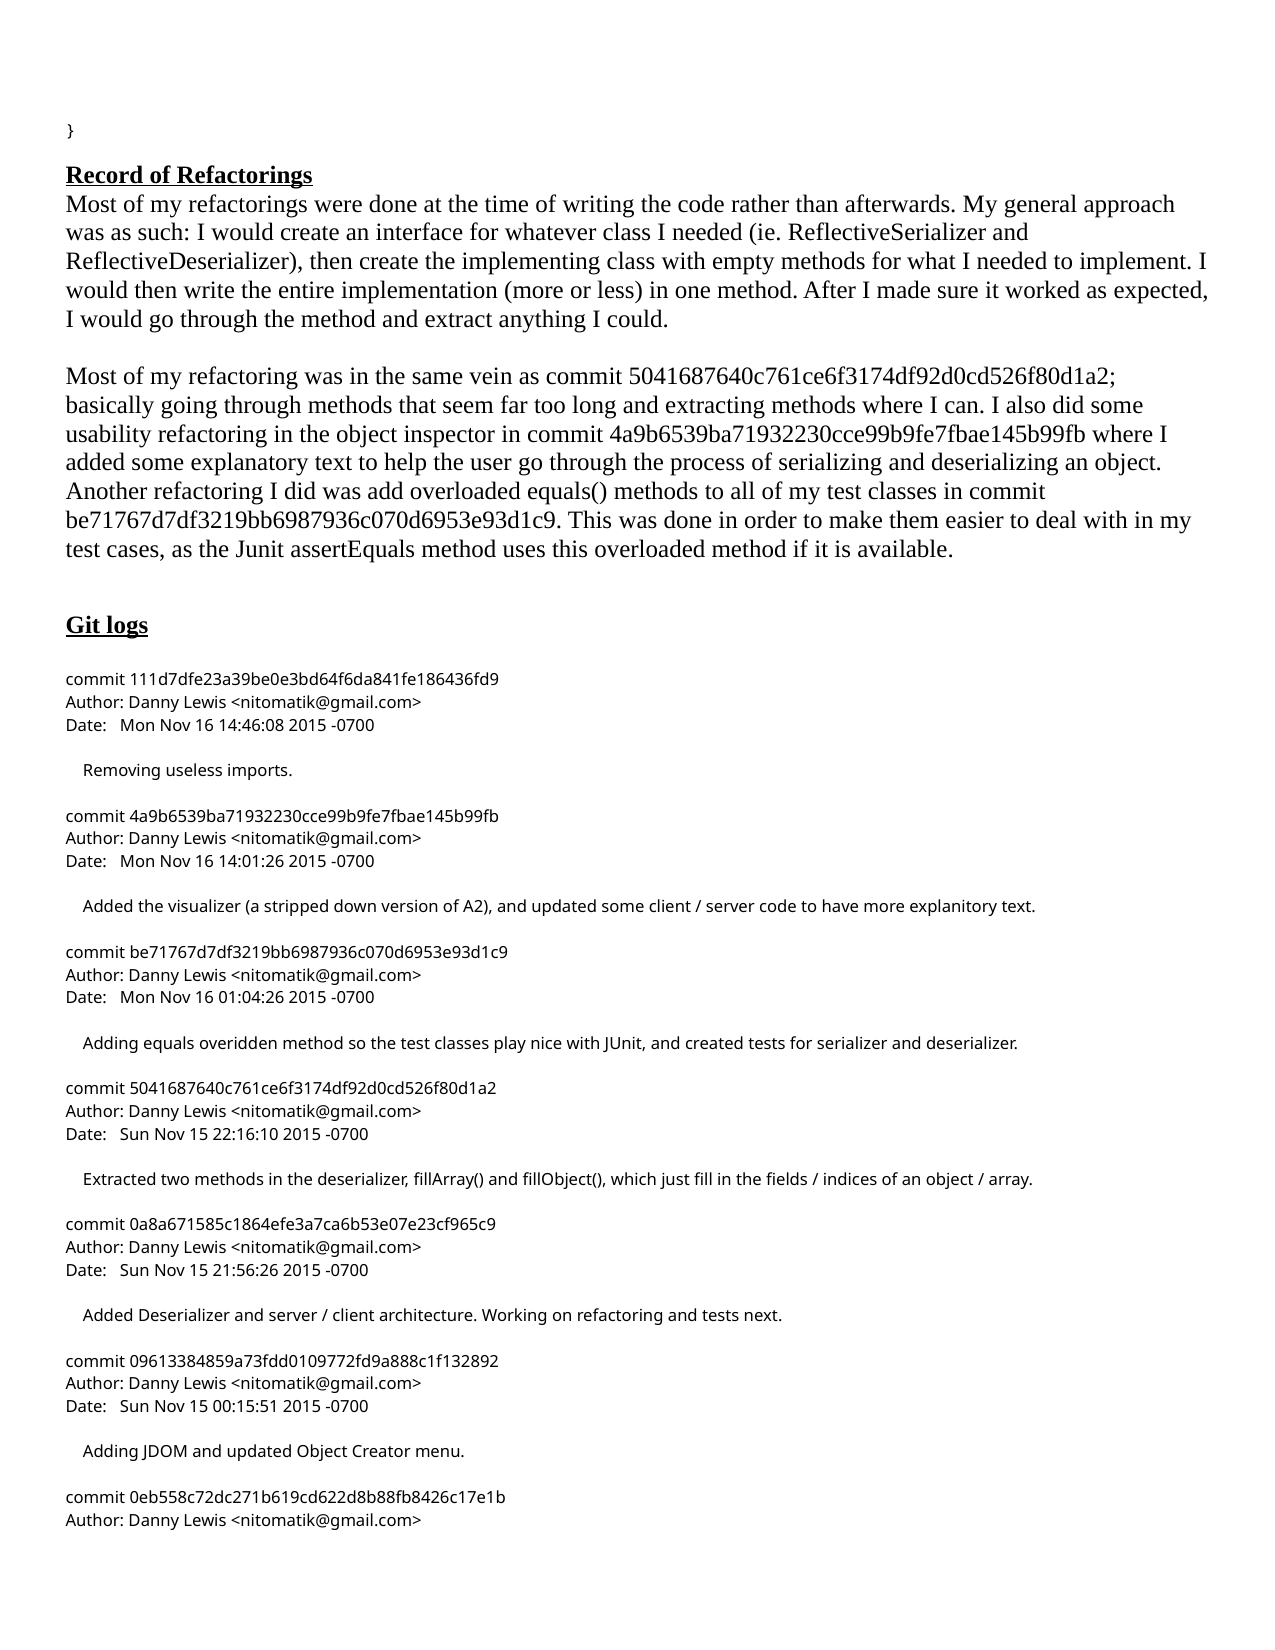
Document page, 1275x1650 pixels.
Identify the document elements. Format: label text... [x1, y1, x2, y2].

text Adding JDOM and updated Object Creator menu. [65, 1440, 1209, 1463]
text Adding equals overidden method so the test classes play nice with JUnit, and created tests for serializer and deserializer. [65, 1031, 1209, 1054]
text Added Deserializer and server / client architecture. Working on refactoring and tests next. [65, 1304, 1209, 1326]
text commit 0eb558c72dc271b619cd622d8b88fb8426c17e1b [65, 1485, 1209, 1508]
text Author: Danny Lewis <nitomatik@gmail.com> [65, 963, 1209, 986]
text Record of Refactorings [65, 160, 1209, 189]
text commit 0a8a671585c1864efe3a7ca6b53e07e23cf965c9 [65, 1213, 1209, 1236]
text commit 111d7dfe23a39be0e3bd64f6da841fe186436fd9 [65, 668, 1209, 691]
text Date: Sun Nov 15 21:56:26 2015 -0700 [65, 1258, 1209, 1281]
text Author: Danny Lewis <nitomatik@gmail.com> [65, 691, 1209, 713]
text Author: Danny Lewis <nitomatik@gmail.com> [65, 827, 1209, 849]
text Removing useless imports. [65, 759, 1209, 781]
text commit 4a9b6539ba71932230cce99b9fe7fbae145b99fb [65, 804, 1209, 827]
text Date: Mon Nov 16 01:04:26 2015 -0700 [65, 986, 1209, 1008]
text } [65, 118, 1209, 141]
text Author: Danny Lewis <nitomatik@gmail.com> [65, 1236, 1209, 1258]
text Date: Sun Nov 15 00:15:51 2015 -0700 [65, 1394, 1209, 1417]
text Added the visualizer (a stripped down version of A2), and updated some client / server code to have more explanitory text. [65, 895, 1209, 918]
text Author: Danny Lewis <nitomatik@gmail.com> [65, 1508, 1209, 1531]
text Author: Danny Lewis <nitomatik@gmail.com> [65, 1372, 1209, 1394]
text Date: Mon Nov 16 14:01:26 2015 -0700 [65, 849, 1209, 872]
text commit 09613384859a73fdd0109772fd9a888c1f132892 [65, 1349, 1209, 1372]
text Most of my refactorings were done at the time of writing the code rather than afterwards. My general approach was as such: I would create an interface for whatever class I needed (ie. ReflectiveSerializer and ReflectiveDeserializer), then create the implementing class with empty methods for what I needed to implement. I would then write the entire implementation (more or less) in one method. After I made sure it worked as expected, I would go through the method and extract anything I could. [65, 189, 1209, 332]
text Date: Mon Nov 16 14:46:08 2015 -0700 [65, 713, 1209, 736]
text Extracted two methods in the deserializer, fillArray() and fillObject(), which just fill in the fields / indices of an object / array. [65, 1167, 1209, 1190]
text Most of my refactoring was in the same vein as commit 5041687640c761ce6f3174df92d0cd526f80d1a2; basically going through methods that seem far too long and extracting methods where I can. I also did some usability refactoring in the object inspector in commit 4a9b6539ba71932230cce99b9fe7fbae145b99fb where I added some explanatory text to help the user go through the process of serializing and deserializing an object. Another refactoring I did was add overloaded equals() methods to all of my test classes in commit be71767d7df3219bb6987936c070d6953e93d1c9. This was done in order to make them easier to deal with in my test cases, as the Junit assertEquals method uses this overloaded method if it is available. [65, 361, 1209, 562]
text commit 5041687640c761ce6f3174df92d0cd526f80d1a2 [65, 1077, 1209, 1099]
text commit be71767d7df3219bb6987936c070d6953e93d1c9 [65, 940, 1209, 963]
text Git logs [65, 610, 1209, 639]
text Author: Danny Lewis <nitomatik@gmail.com> [65, 1099, 1209, 1122]
text Date: Sun Nov 15 22:16:10 2015 -0700 [65, 1122, 1209, 1145]
